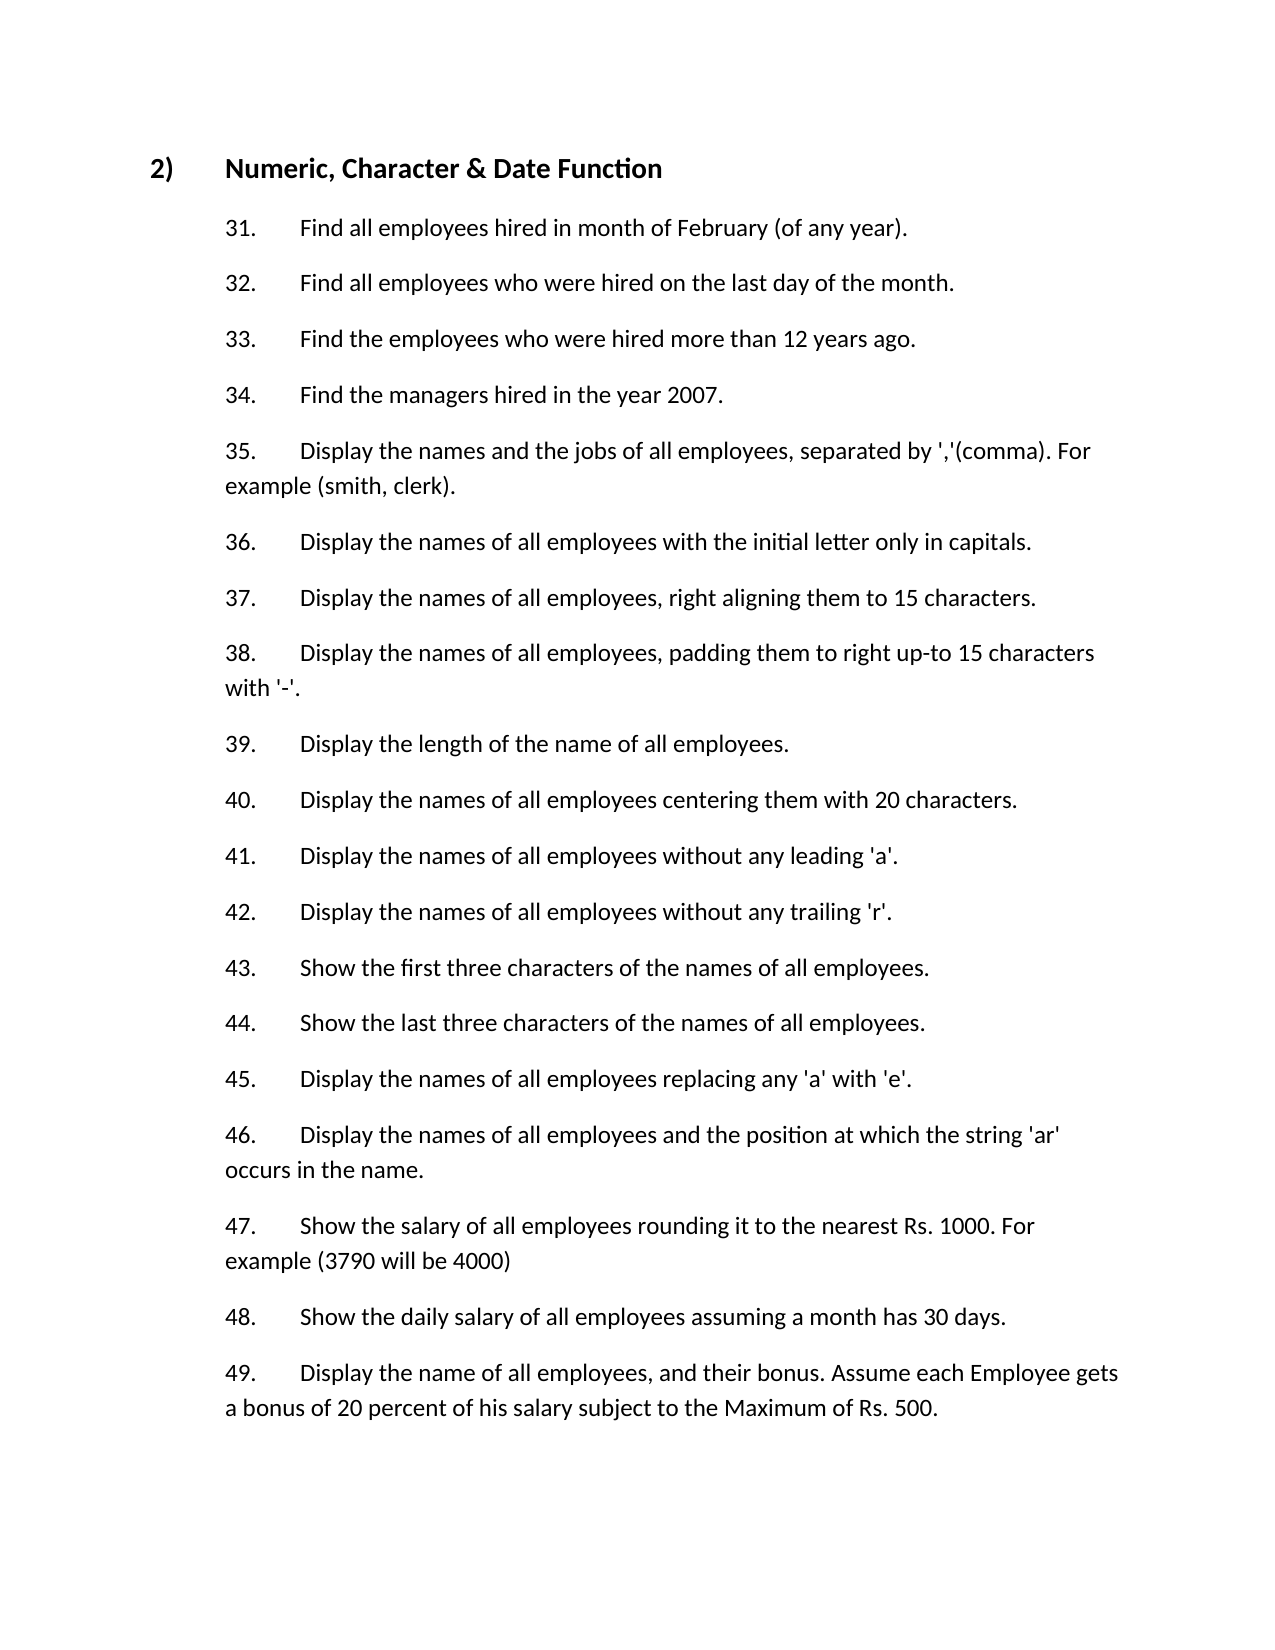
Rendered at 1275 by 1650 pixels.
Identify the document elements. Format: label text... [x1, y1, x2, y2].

text 44. Show the last three characters of the names of all employees. [225, 1008, 1125, 1038]
text 34. Find the managers hired in the year 2007. [225, 379, 1125, 410]
text 40. Display the names of all employees centering them with 20 characters. [225, 784, 1125, 815]
text 49. Display the name of all employees, and their bonus. Assume each Employee gets a bonus of 20 percent of his salary subject to the Maximum of Rs. 500. [225, 1357, 1125, 1422]
text 35. Display the names and the jobs of all employees, separated by ','(comma). For example (smith, clerk). [225, 435, 1125, 501]
text 46. Display the names of all employees and the position at which the string 'ar' occurs in the name. [225, 1119, 1125, 1185]
text 43. Show the first three characters of the names of all employees. [225, 952, 1125, 982]
text 32. Find all employees who were hired on the last day of the month. [225, 268, 1125, 298]
text 33. Find the employees who were hired more than 12 years ago. [225, 323, 1125, 354]
text 42. Display the names of all employees without any trailing 'r'. [225, 896, 1125, 926]
text 38. Display the names of all employees, padding them to right up-to 15 characters with '-'. [225, 638, 1125, 703]
text 47. Show the salary of all employees rounding it to the nearest Rs. 1000. For example (3790 will be 4000) [225, 1210, 1125, 1276]
text 37. Display the names of all employees, right aligning them to 15 characters. [225, 582, 1125, 612]
text 2) Numeric, Character & Date Function [150, 150, 1125, 186]
text 36. Display the names of all employees with the initial letter only in capitals. [225, 526, 1125, 556]
text 45. Display the names of all employees replacing any 'a' with 'e'. [225, 1063, 1125, 1094]
text 31. Find all employees hired in month of February (of any year). [225, 212, 1125, 242]
text 39. Display the length of the name of all employees. [225, 728, 1125, 759]
text 48. Show the daily salary of all employees assuming a month has 30 days. [225, 1301, 1125, 1331]
text 41. Display the names of all employees without any leading 'a'. [225, 840, 1125, 871]
